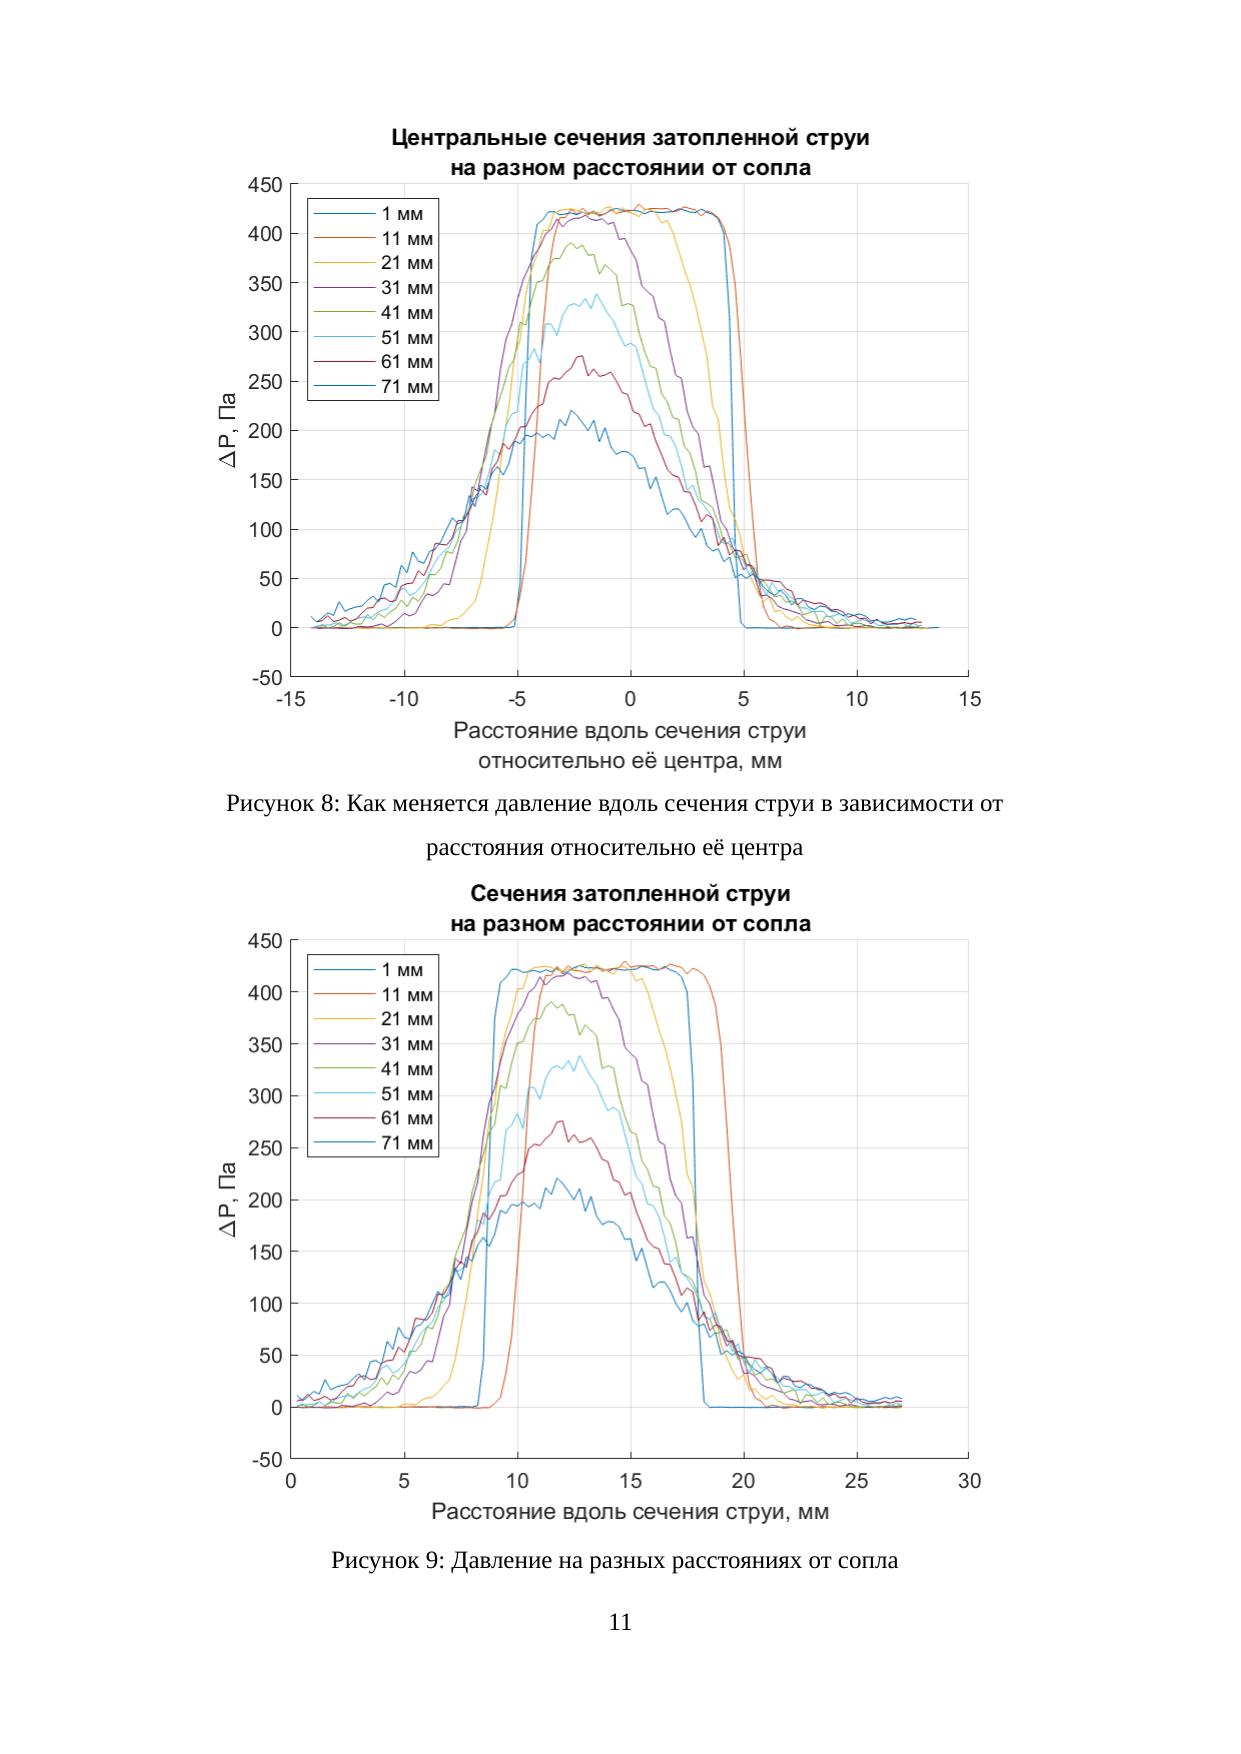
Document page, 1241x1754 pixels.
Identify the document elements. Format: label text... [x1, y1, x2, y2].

picture [177, 874, 1053, 1531]
text Рисунок 8: Как меняется давление вдоль сечения струи в зависимости от расстояния относительно её центра [177, 774, 1052, 860]
picture [177, 118, 1053, 774]
text Рисунок 9: Давление на разных расстояниях от сопла [177, 1531, 1052, 1574]
